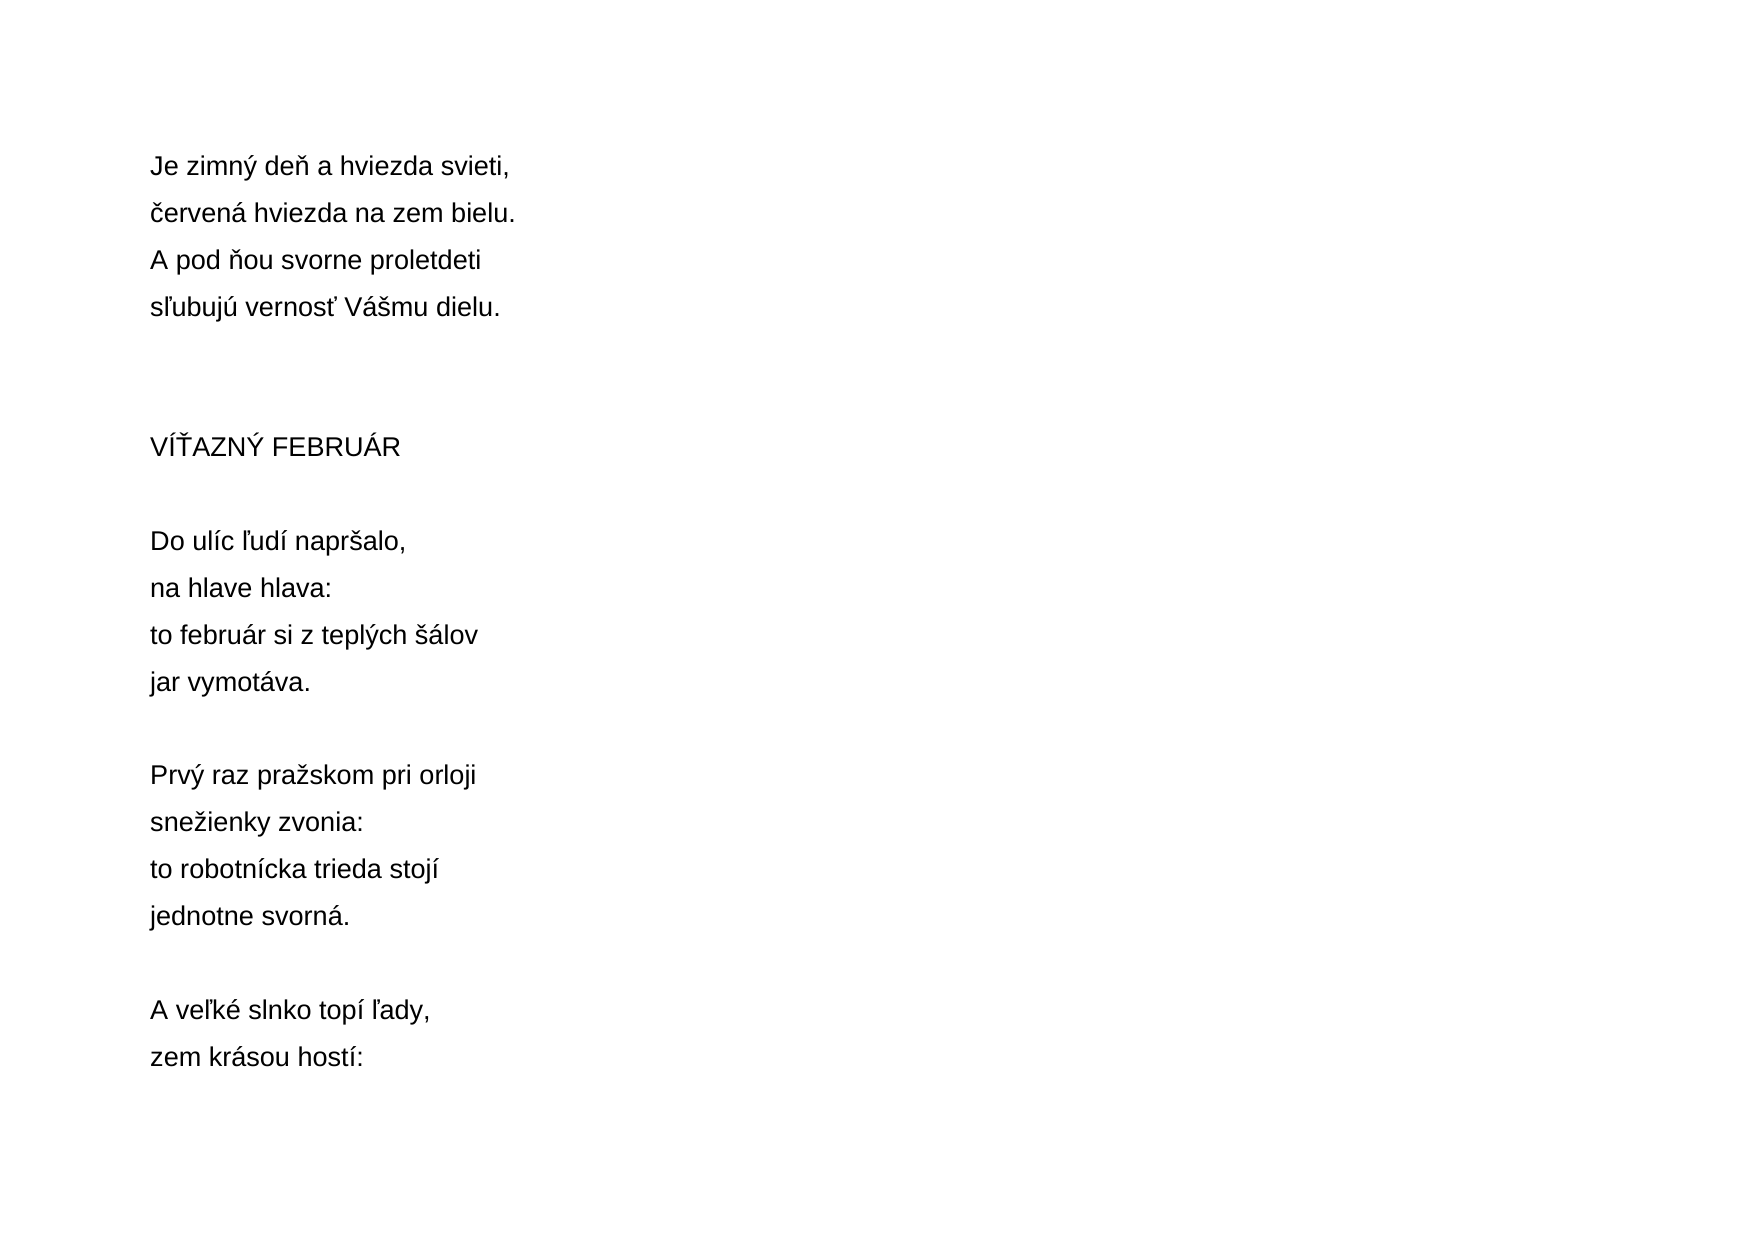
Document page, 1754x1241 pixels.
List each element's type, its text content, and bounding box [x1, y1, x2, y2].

text Je zimný deň a hviezda svieti, [150, 150, 1237, 181]
text to robotnícka trieda stojí [150, 853, 1237, 884]
text to február si z teplých šálov [150, 619, 1237, 650]
text červená hviezda na zem bielu. [150, 197, 1237, 228]
text sľubujú vernosť Vášmu dielu. [150, 291, 1237, 322]
text jednotne svorná. [150, 900, 1237, 931]
text A pod ňou svorne proletdeti [150, 244, 1237, 275]
text zem krásou hostí: [150, 1041, 1237, 1072]
text A veľké slnko topí ľady, [150, 994, 1237, 1025]
text snežienky zvonia: [150, 806, 1237, 837]
text na hlave hlava: [150, 572, 1237, 603]
text jar vymotáva. [150, 666, 1237, 697]
text Do ulíc ľudí napršalo, [150, 525, 1237, 556]
text VÍŤAZNÝ FEBRUÁR [150, 431, 1237, 462]
text Prvý raz pražskom pri orloji [150, 759, 1237, 791]
